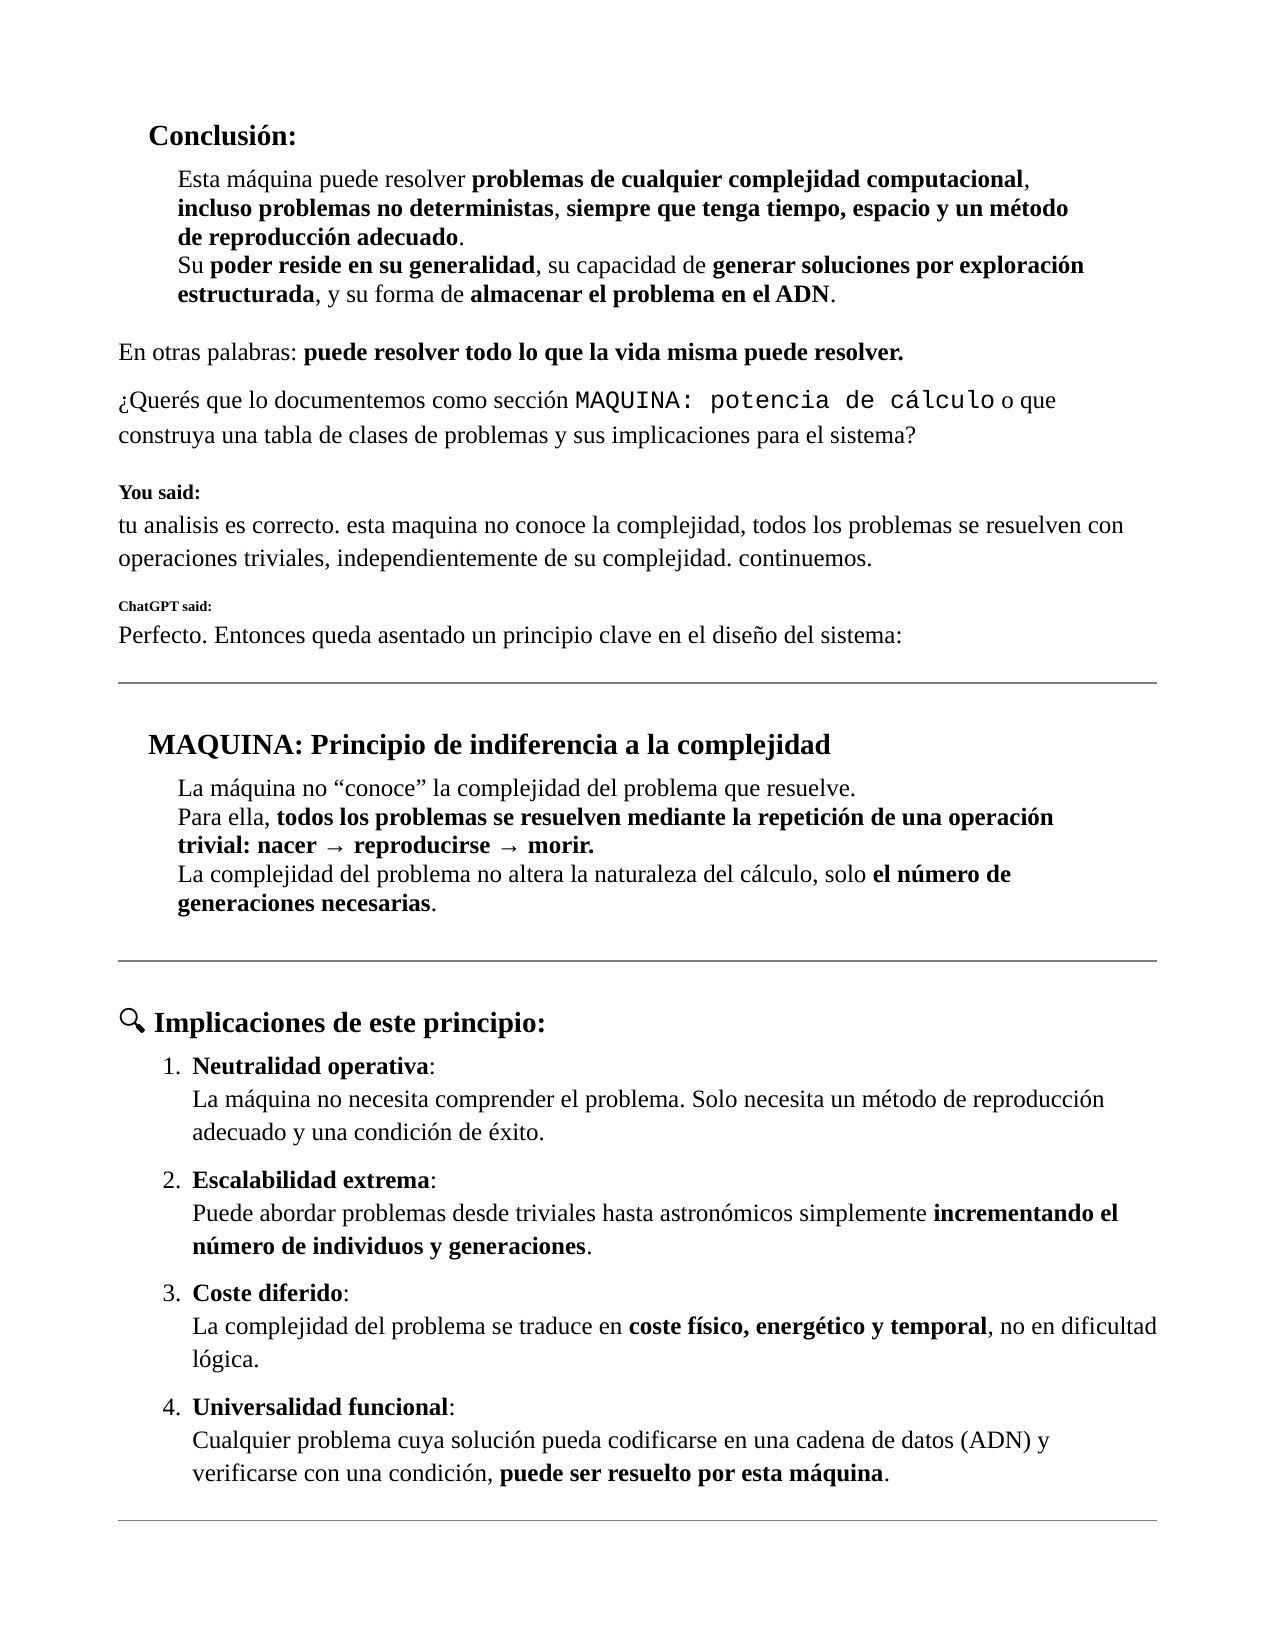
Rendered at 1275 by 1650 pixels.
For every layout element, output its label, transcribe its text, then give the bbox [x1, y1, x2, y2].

text ¿Querés que lo documentemos como sección MAQUINA: potencia de cálculo o que construya una tabla de clases de problemas y sus implicaciones para el sistema? [118, 385, 1157, 449]
list Universalidad funcional: Cualquier problema cuya solución pueda codificarse en una cadena de datos (ADN) y verificarse con una condición, puede ser resuelto por esta máquina. [162, 1392, 1157, 1487]
text En otras palabras: puede resolver todo lo que la vida misma puede resolver. [118, 337, 1157, 366]
text La máquina no “conoce” la complejidad del problema que resuelve. Para ella, todos los problemas se resuelven mediante la repetición de una operación trivial: nacer → reproducirse → morir. La complejidad del problema no altera la naturaleza del cálculo, solo el número de generaciones necesarias. [177, 773, 1098, 917]
subtitle 🔍 Implicaciones de este principio: [118, 1005, 1157, 1038]
text tu analisis es correcto. esta maquina no conoce la complejidad, todos los problemas se resuelven con operaciones triviales, independientemente de su complejidad. continuemos. [118, 511, 1157, 572]
subtitle ChatGPT said: [118, 597, 1157, 614]
text Perfecto. Entonces queda asentado un principio clave en el diseño del sistema: [118, 620, 1157, 649]
list Neutralidad operativa: La máquina no necesita comprender el problema. Solo necesita un método de reproducción adecuado y una condición de éxito. [162, 1051, 1157, 1146]
list Escalabilidad extrema: Puede abordar problemas desde triviales hasta astronómicos simplemente incrementando el número de individuos y generaciones. [162, 1165, 1157, 1259]
subtitle 🧠 MAQUINA: Principio de indiferencia a la complejidad [118, 727, 1157, 760]
subtitle You said: [118, 480, 1157, 504]
text Esta máquina puede resolver problemas de cualquier complejidad computacional, incluso problemas no deterministas, siempre que tenga tiempo, espacio y un método de reproducción adecuado. Su poder reside en su generalidad, su capacidad de generar soluciones por exploración estructurada, y su forma de almacenar el problema en el ADN. [177, 164, 1098, 308]
subtitle 🔷 Conclusión: [118, 118, 1157, 152]
list Coste diferido: La complejidad del problema se traduce en coste físico, energético y temporal, no en dificultad lógica. [162, 1278, 1157, 1373]
